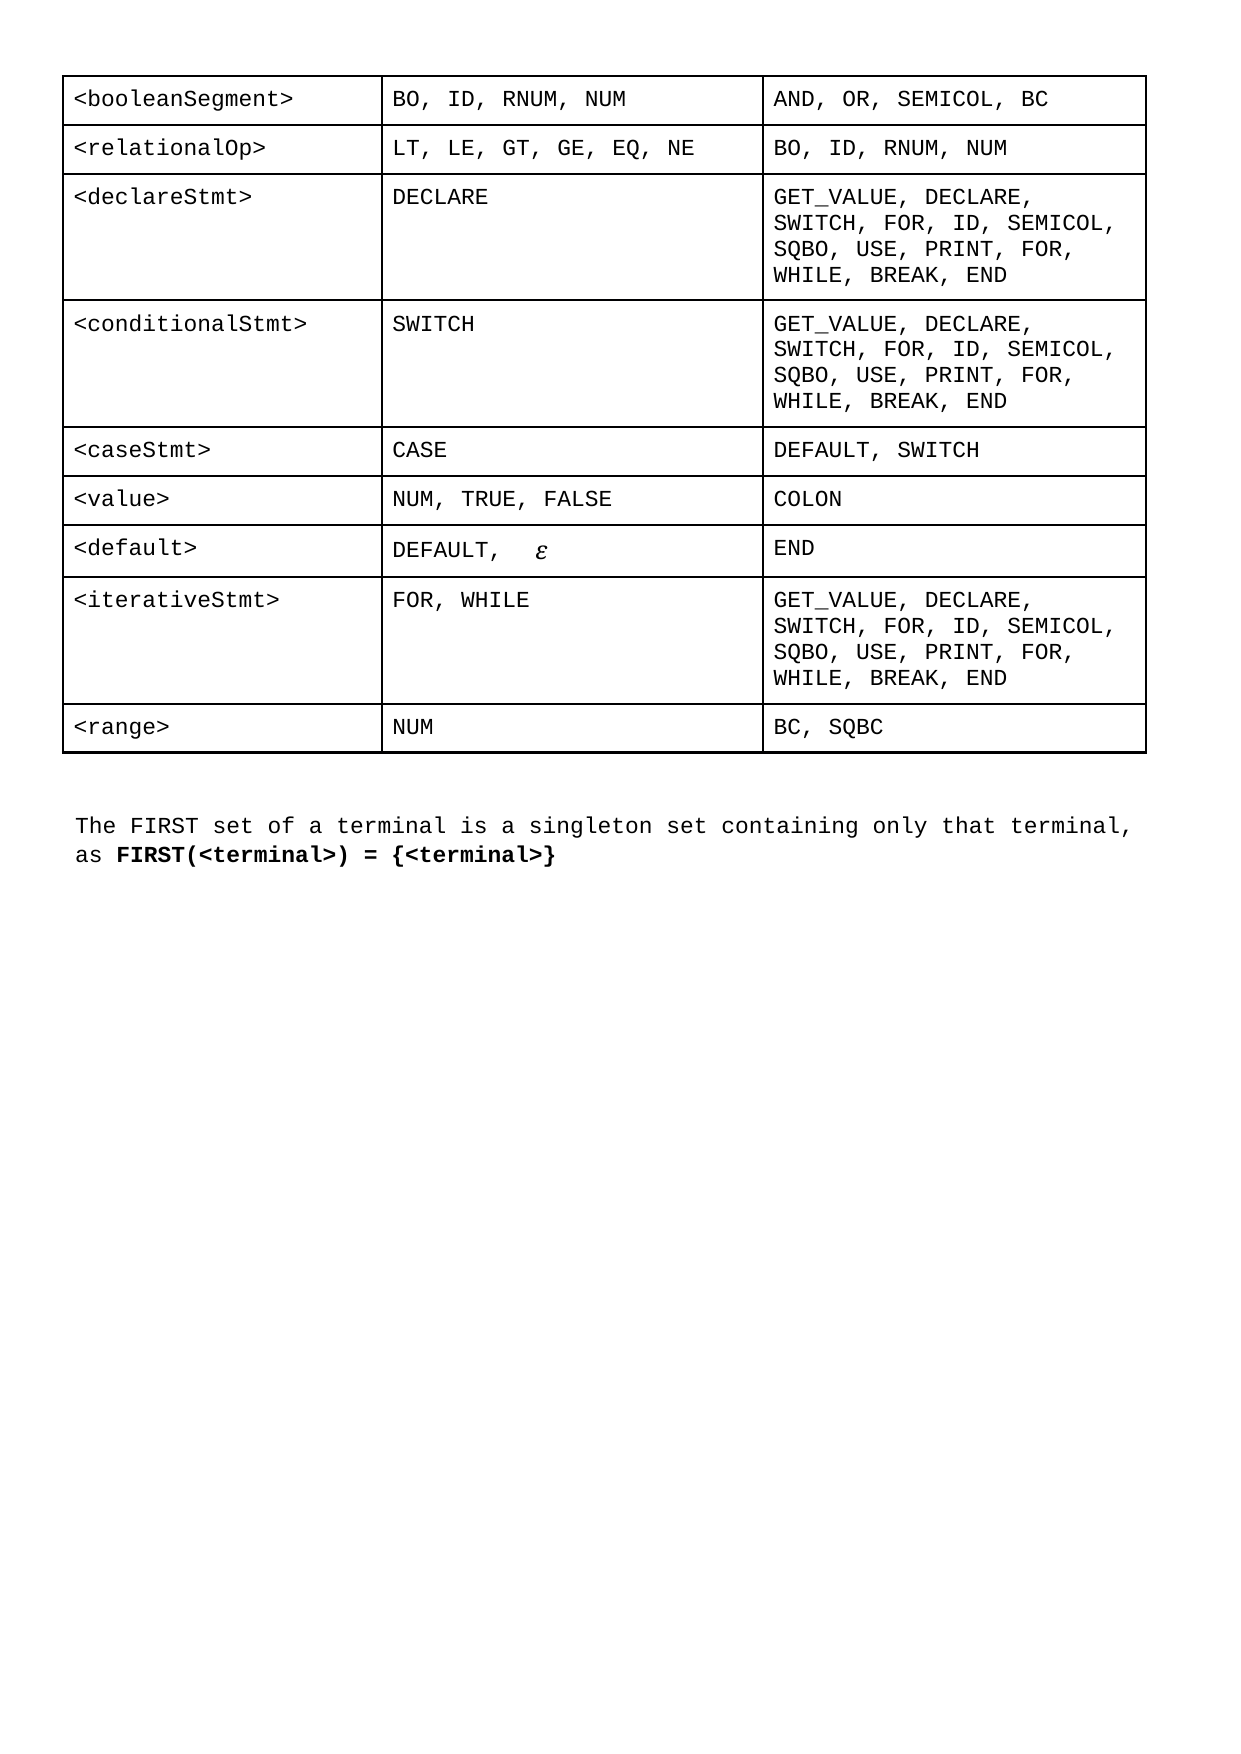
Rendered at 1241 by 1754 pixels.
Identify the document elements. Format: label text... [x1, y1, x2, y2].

table_cell GET_VALUE, DECLARE, SWITCH, FOR, ID, SEMICOL, SQBO, USE, PRINT, FOR, WHILE, BREAK, END [764, 578, 1145, 703]
table_cell <value> [64, 477, 381, 524]
table_cell CASE [383, 428, 762, 475]
table_cell BC, SQBC [764, 705, 1145, 751]
table_cell LT, LE, GT, GE, EQ, NE [383, 126, 762, 173]
table_cell DECLARE [383, 175, 762, 299]
table_cell NUM [383, 705, 762, 751]
table_cell BO, ID, RNUM, NUM [764, 126, 1145, 173]
table_cell FOR, WHILE [383, 578, 762, 703]
table_cell NUM, TRUE, FALSE [383, 477, 762, 524]
table_cell <conditionalStmt> [64, 301, 381, 426]
table_cell <iterativeStmt> [64, 578, 381, 703]
table_cell DEFAULT, [383, 526, 762, 576]
table_cell SWITCH [383, 301, 762, 426]
table_cell END [764, 526, 1145, 576]
table_cell <relationalOp> [64, 126, 381, 173]
table_cell <declareStmt> [64, 175, 381, 299]
table_cell DEFAULT, SWITCH [764, 428, 1145, 475]
table_cell COLON [764, 477, 1145, 524]
text The FIRST set of a terminal is a singleton set containing only that terminal, as FIRST(<terminal>) = {<terminal>} [75, 814, 1135, 870]
table_cell <booleanSegment> [64, 77, 381, 124]
table_cell BO, ID, RNUM, NUM [383, 77, 762, 124]
table_cell <default> [64, 526, 381, 576]
table_cell GET_VALUE, DECLARE, SWITCH, FOR, ID, SEMICOL, SQBO, USE, PRINT, FOR, WHILE, BREAK, END [764, 175, 1145, 299]
table_cell GET_VALUE, DECLARE, SWITCH, FOR, ID, SEMICOL, SQBO, USE, PRINT, FOR, WHILE, BREAK, END [764, 301, 1145, 426]
table_cell <caseStmt> [64, 428, 381, 475]
table_cell AND, OR, SEMICOL, BC [764, 77, 1145, 124]
table_cell <range> [64, 705, 381, 751]
